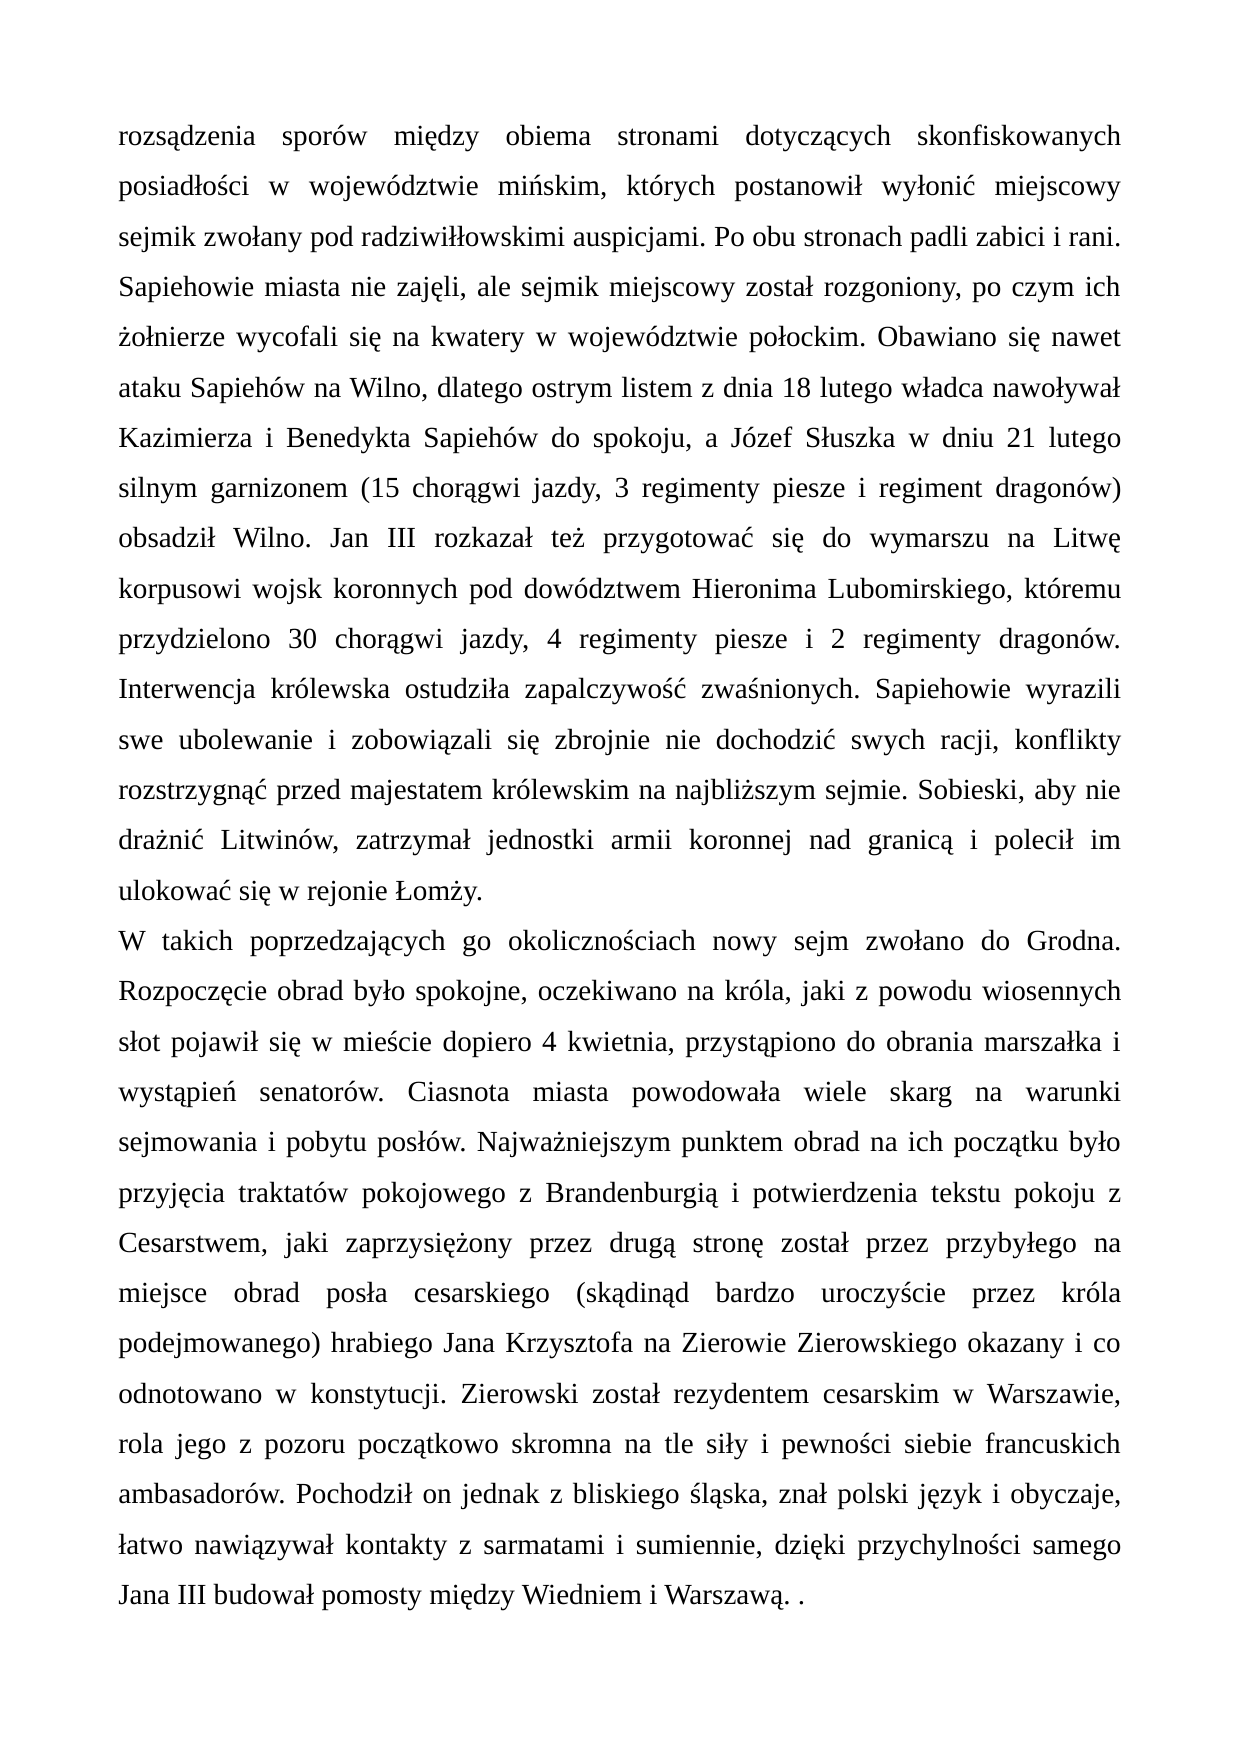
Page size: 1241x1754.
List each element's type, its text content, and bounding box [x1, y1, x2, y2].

text rozsądzenia sporów między obiema stronami dotyczących skonfiskowanych posiadłości w województwie mińskim, których postanowił wyłonić miejscowy sejmik zwołany pod radziwiłłowskimi auspicjami. Po obu stronach padli zabici i rani. Sapiehowie miasta nie zajęli, ale sejmik miejscowy został rozgoniony, po czym ich żołnierze wycofali się na kwatery w województwie połockim. Obawiano się nawet ataku Sapiehów na Wilno, dlatego ostrym listem z dnia 18 lutego władca nawoływał Kazimierza i Benedykta Sapiehów do spokoju, a Józef Słuszka w dniu 21 lutego silnym garnizonem (15 chorągwi jazdy, 3 regimenty piesze i regiment dragonów) obsadził Wilno. Jan III rozkazał też przygotować się do wymarszu na Litwę korpusowi wojsk koronnych pod dowództwem Hieronima Lubomirskiego, któremu przydzielono 30 chorągwi jazdy, 4 regimenty piesze i 2 regimenty dragonów. Interwencja królewska ostudziła zapalczywość zwaśnionych. Sapiehowie wyrazili swe ubolewanie i zobowiązali się zbrojnie nie dochodzić swych racji, konflikty rozstrzygnąć przed majestatem królewskim na najbliższym sejmie. Sobieski, aby nie drażnić Litwinów, zatrzymał jednostki armii koronnej nad granicą i polecił im ulokować się w rejonie Łomży. [118, 118, 1122, 906]
text W takich poprzedzających go okolicznościach nowy sejm zwołano do Grodna. Rozpoczęcie obrad było spokojne, oczekiwano na króla, jaki z powodu wiosennych słot pojawił się w mieście dopiero 4 kwietnia, przystąpiono do obrania marszałka i wystąpień senatorów. Ciasnota miasta powodowała wiele skarg na warunki sejmowania i pobytu posłów. Najważniejszym punktem obrad na ich początku było przyjęcia traktatów pokojowego z Brandenburgią i potwierdzenia tekstu pokoju z Cesarstwem, jaki zaprzysiężony przez drugą stronę został przez przybyłego na miejsce obrad posła cesarskiego (skądinąd bardzo uroczyście przez króla podejmowanego) hrabiego Jana Krzysztofa na Zierowie Zierowskiego okazany i co odnotowano w konstytucji. Zierowski został rezydentem cesarskim w Warszawie, rola jego z pozoru początkowo skromna na tle siły i pewności siebie francuskich ambasadorów. Pochodził on jednak z bliskiego śląska, znał polski język i obyczaje, łatwo nawiązywał kontakty z sarmatami i sumiennie, dzięki przychylności samego Jana III budował pomosty między Wiedniem i Warszawą. . [118, 923, 1122, 1611]
